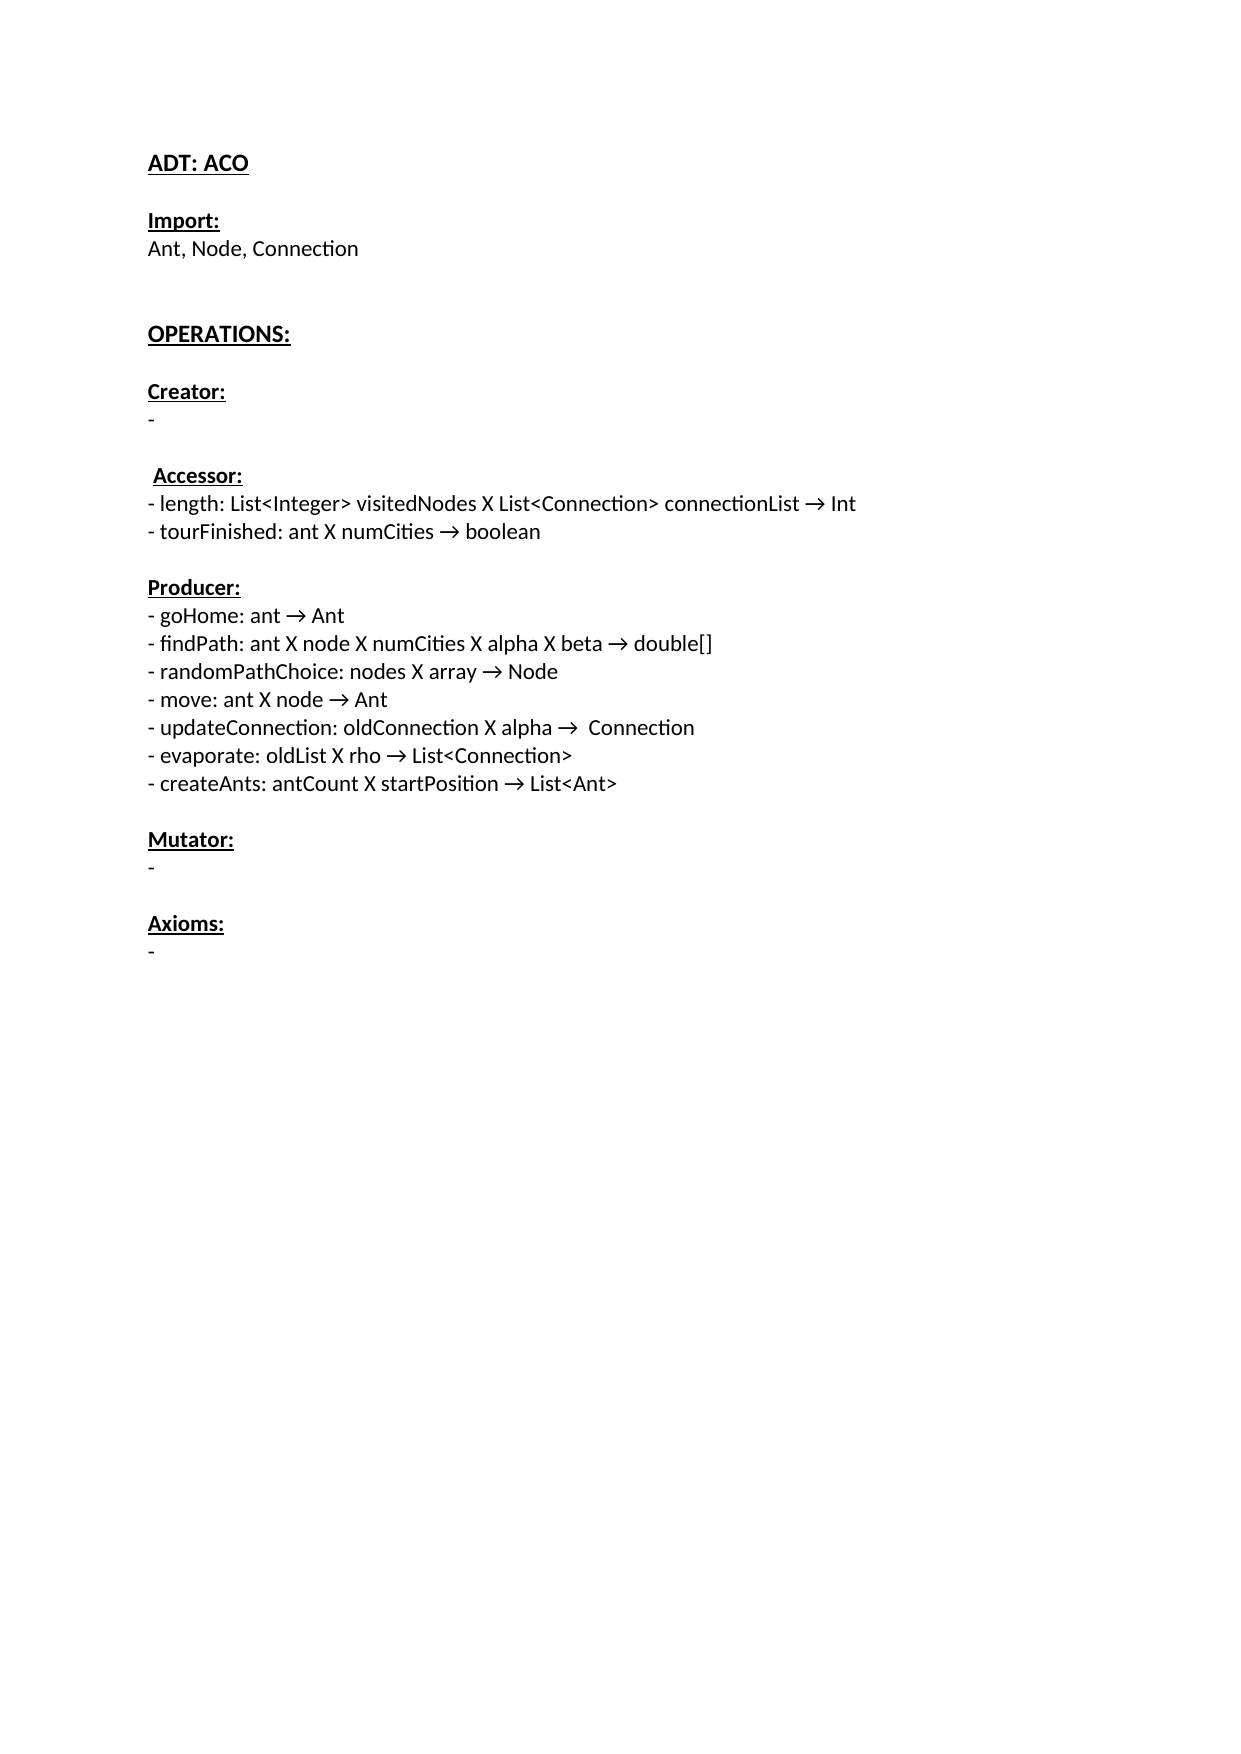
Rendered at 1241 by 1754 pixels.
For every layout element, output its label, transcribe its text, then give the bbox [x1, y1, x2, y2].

text Ant, Node, Connection [148, 234, 1093, 262]
text - tourFinished: ant X numCities → boolean [148, 517, 1093, 545]
text OPERATIONS: [148, 318, 1093, 349]
text Producer: [148, 573, 1093, 601]
text - updateConnection: oldConnection X alpha → Connection [148, 713, 1093, 741]
text ADT: ACO [148, 148, 1093, 178]
text Accessor: [148, 461, 1093, 489]
text - evaporate: oldList X rho → List<Connection> [148, 741, 1093, 769]
text - findPath: ant X node X numCities X alpha X beta → double[] [148, 629, 1093, 657]
text Axioms: [148, 909, 1093, 937]
text - [148, 853, 1093, 881]
text - move: ant X node → Ant [148, 685, 1093, 713]
text - createAnts: antCount X startPosition → List<Ant> [148, 769, 1093, 797]
text - [148, 937, 1093, 965]
text Creator: [148, 377, 1093, 405]
text Import: [148, 206, 1093, 234]
text - goHome: ant → Ant [148, 601, 1093, 629]
text - [148, 405, 1093, 433]
text Mutator: [148, 825, 1093, 853]
text - randomPathChoice: nodes X array → Node [148, 657, 1093, 685]
text - length: List<Integer> visitedNodes X List<Connection> connectionList → Int [148, 489, 1093, 517]
